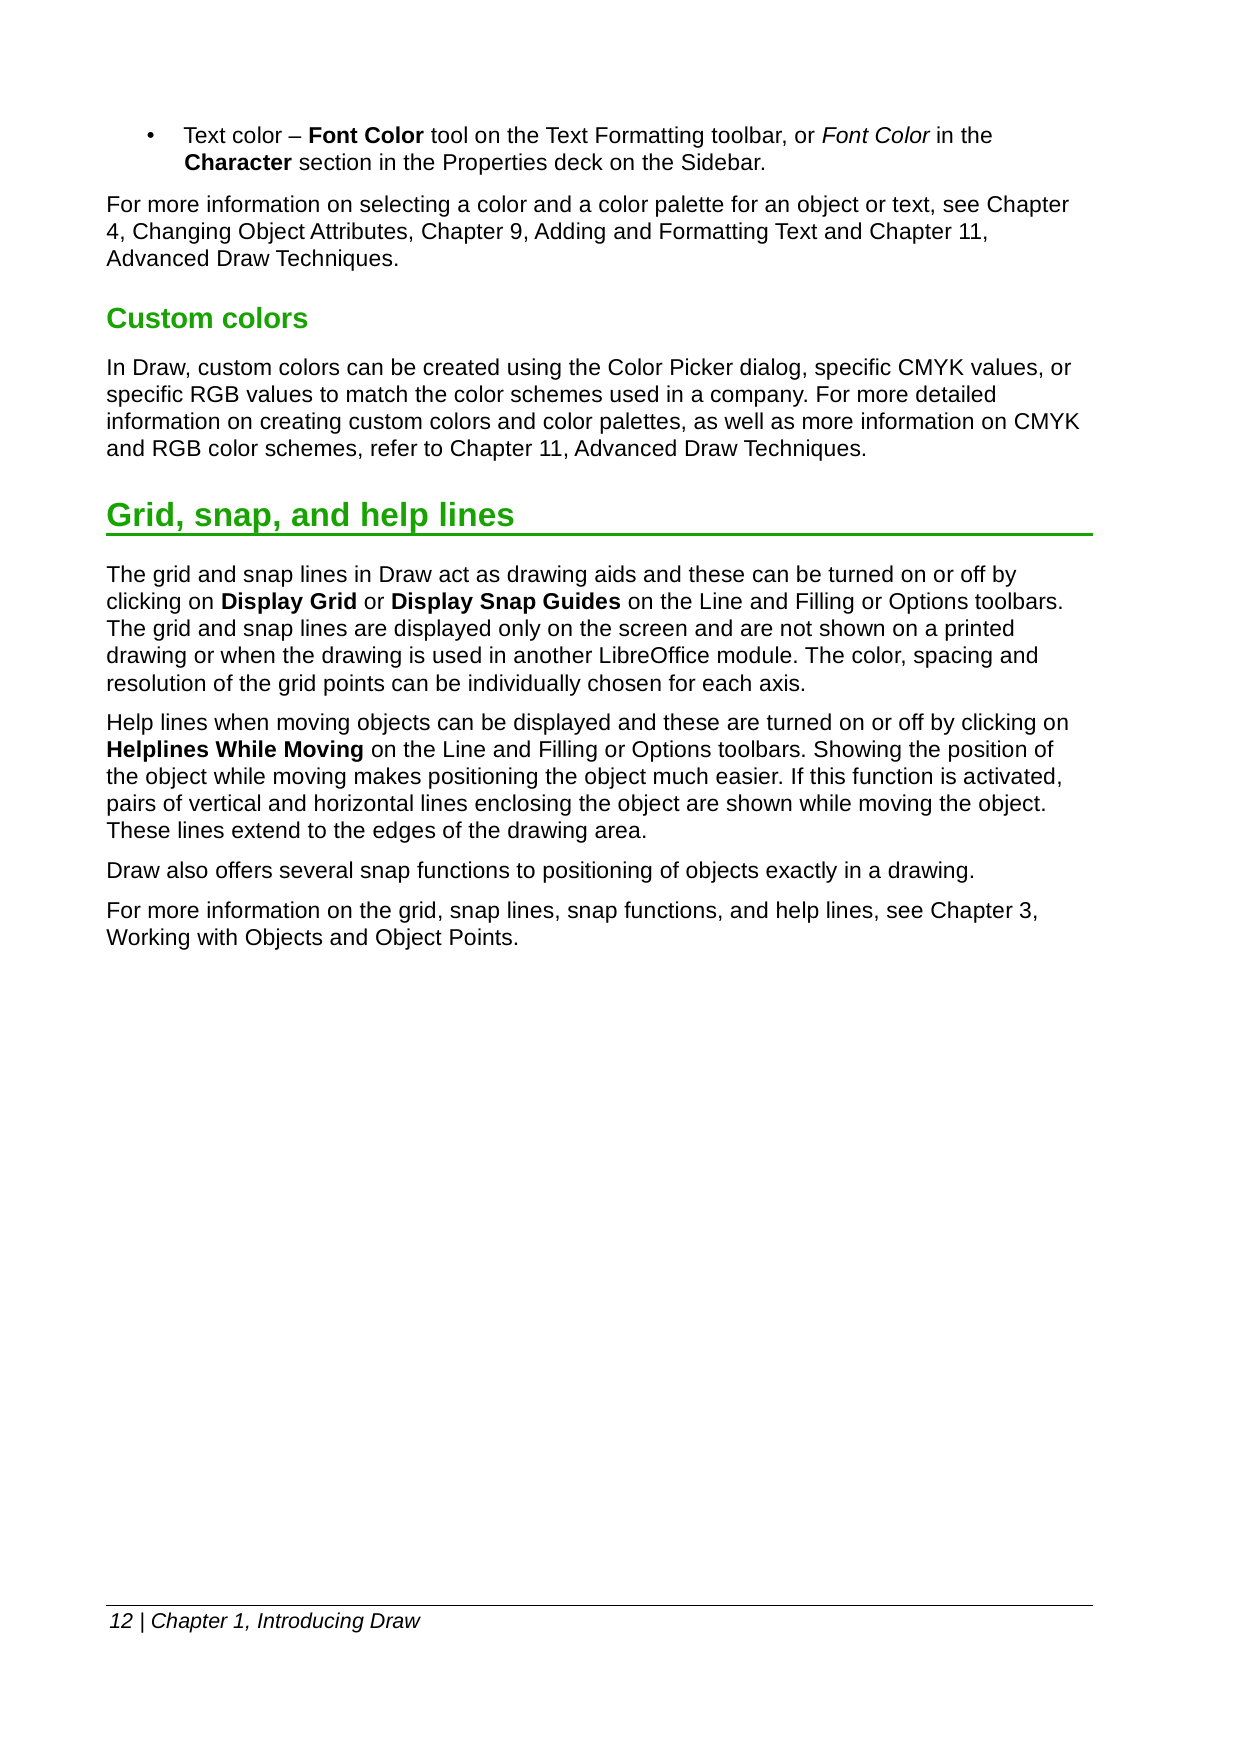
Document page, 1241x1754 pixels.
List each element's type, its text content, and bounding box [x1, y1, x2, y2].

text For more information on selecting a color and a color palette for an object or text, see Chapter 4, Changing Object Attributes, Chapter 9, Adding and Formatting Text and Chapter 11, Advanced Draw Techniques. [106, 191, 1093, 272]
text In Draw, custom colors can be created using the Color Picker dialog, specific CMYK values, or specific RGB values to match the color schemes used in a company. For more detailed information on creating custom colors and color palettes, as well as more information on CMYK and RGB color schemes, refer to Chapter 11, Advanced Draw Techniques. [106, 353, 1093, 462]
list Text color – Font Color tool on the Text Formatting toolbar, or Font Color in the Character section in the Properties deck on the Sidebar. [144, 118, 1093, 178]
text For more information on the grid, snap lines, snap functions, and help lines, see Chapter 3, Working with Objects and Object Points. [106, 896, 1093, 950]
text The grid and snap lines in Draw act as drawing aids and these can be turned on or off by clicking on Display Grid or Display Snap Guides on the Line and Filling or Options toolbars. The grid and snap lines are displayed only on the screen and are not shown on a printed drawing or when the drawing is used in another LibreOffice module. The color, spacing and resolution of the grid points can be individually chosen for each axis. [106, 561, 1093, 696]
subtitle Grid, snap, and help lines [106, 495, 1093, 533]
text Help lines when moving objects can be displayed and these are turned on or off by clicking on Helplines While Moving on the Line and Filling or Options toolbars. Showing the position of the object while moving makes positioning the object much easier. If this function is activated, pairs of vertical and horizontal lines enclosing the object are shown while moving the object. These lines extend to the edges of the drawing area. [106, 708, 1093, 844]
subtitle Custom colors [106, 301, 1093, 334]
text Draw also offers several snap functions to positioning of objects exactly in a drawing. [106, 856, 1093, 883]
